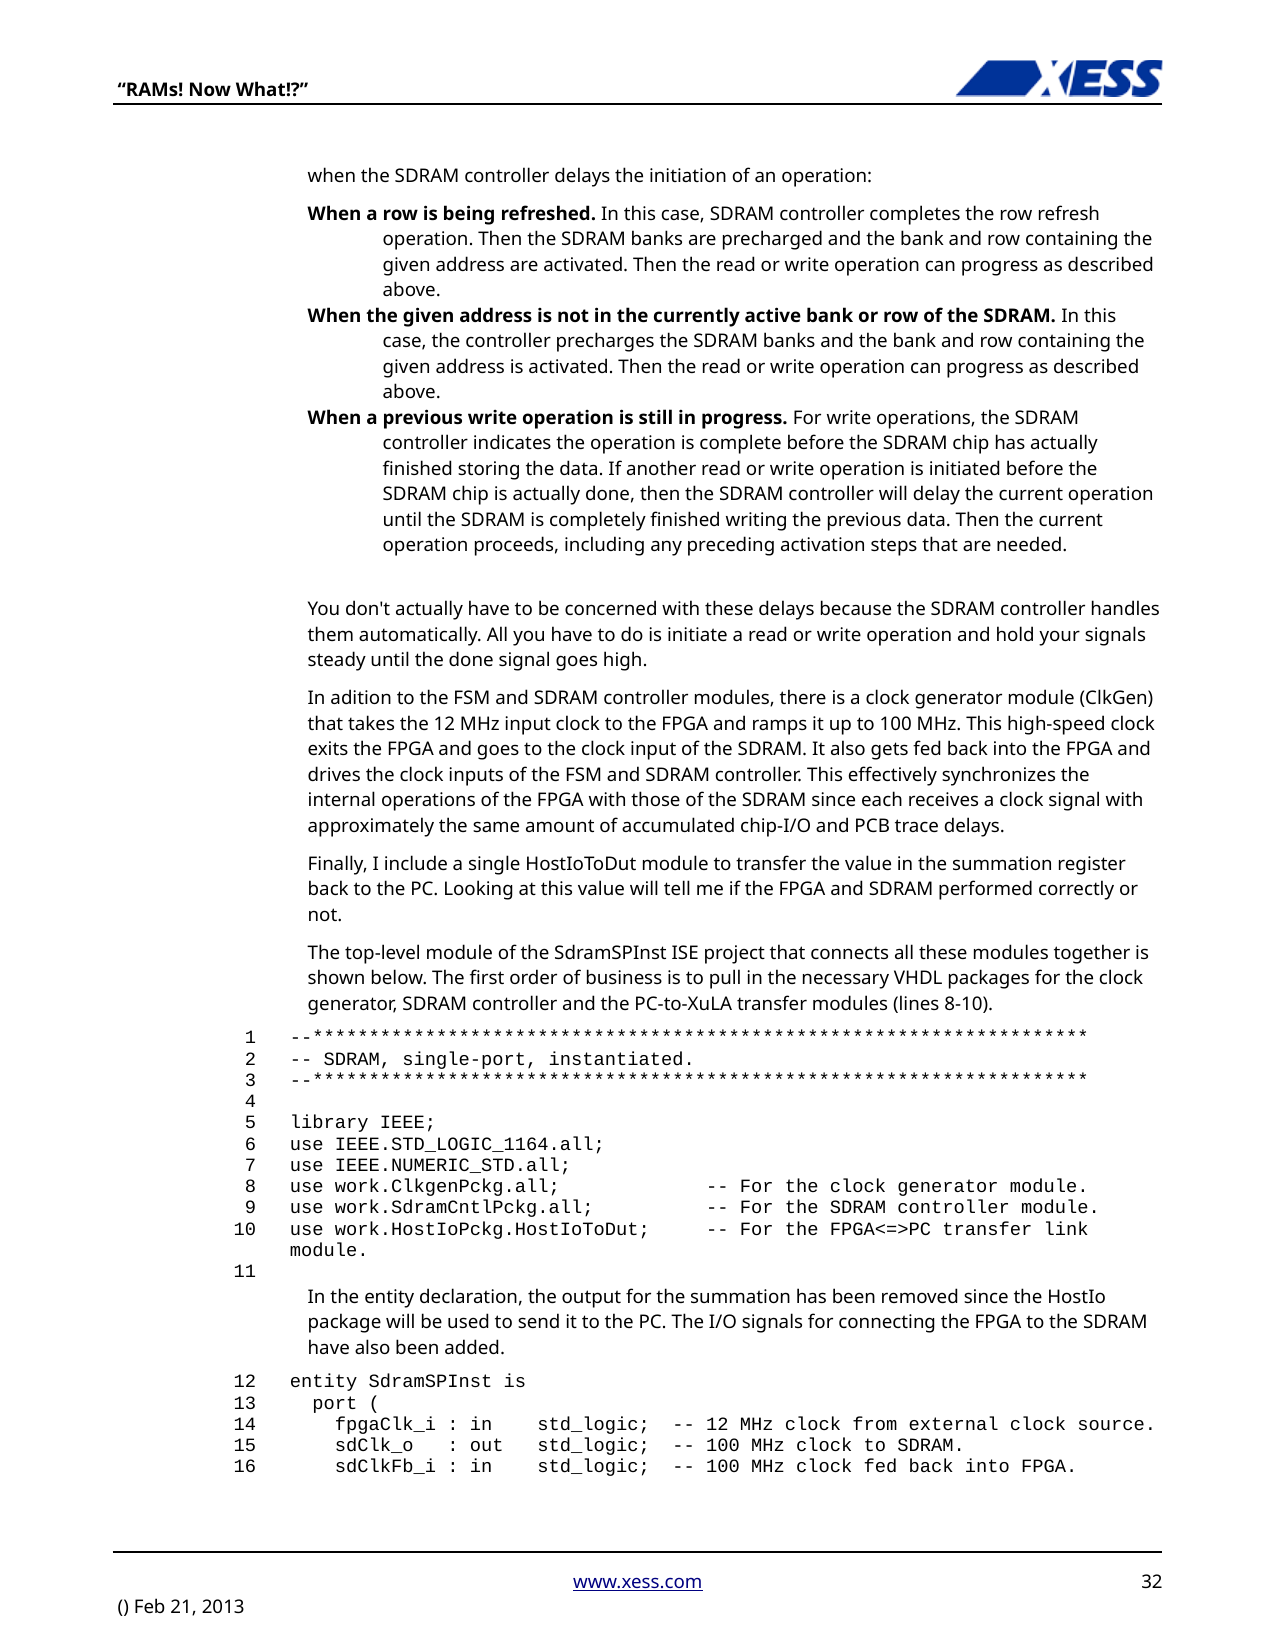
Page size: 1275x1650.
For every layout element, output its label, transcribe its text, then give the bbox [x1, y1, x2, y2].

text In adition to the FSM and SDRAM controller modules, there is a clock generator module (ClkGen) that takes the 12 MHz input clock to the FPGA and ramps it up to 100 MHz. This high-speed clock exits the FPGA and goes to the clock input of the SDRAM. It also gets fed back into the FPGA and drives the clock inputs of the FSM and SDRAM controller. This effectively synchronizes the internal operations of the FPGA with those of the SDRAM since each receives a clock signal with approximately the same amount of accumulated chip-I/O and PCB trace delays. [307, 684, 1162, 837]
text In the entity declaration, the output for the summation has been removed since the HostIo package will be used to send it to the PC. The I/O signals for connecting the FPGA to the SDRAM have also been added. [307, 1283, 1162, 1360]
list use work.ClkgenPckg.all; -- For the clock generator module. [289, 1177, 1162, 1198]
list use IEEE.NUMERIC_STD.all; [289, 1156, 1162, 1177]
list -- SDRAM, single-port, instantiated. [289, 1049, 1162, 1071]
list --********************************************************************* [289, 1028, 1162, 1049]
list port ( [289, 1393, 1162, 1415]
text When a row is being refreshed. In this case, SDRAM controller completes the row refresh operation. Then the SDRAM banks are precharged and the bank and row containing the given address are activated. Then the read or write operation can progress as described above. [307, 200, 1162, 302]
list fpgaClk_i : in std_logic; -- 12 MHz clock from external clock source. [289, 1415, 1162, 1436]
list sdClkFb_i : in std_logic; -- 100 MHz clock fed back into FPGA. [289, 1457, 1162, 1478]
text When the given address is not in the currently active bank or row of the SDRAM. In this case, the controller precharges the SDRAM banks and the bank and row containing the given address is activated. Then the read or write operation can progress as described above. [307, 302, 1162, 404]
list library IEEE; [289, 1113, 1162, 1134]
list sdClk_o : out std_logic; -- 100 MHz clock to SDRAM. [289, 1436, 1162, 1457]
list use work.HostIoPckg.HostIoToDut; -- For the FPGA<=>PC transfer link module. [289, 1219, 1162, 1262]
list use IEEE.STD_LOGIC_1164.all; [289, 1134, 1162, 1156]
list entity SdramSPInst is [289, 1372, 1162, 1393]
text when the SDRAM controller delays the initiation of an operation: [307, 162, 1162, 187]
text The top-level module of the SdramSPInst ISE project that connects all these modules together is shown below. The first order of business is to pull in the necessary VHDL packages for the clock generator, SDRAM controller and the PC-to-XuLA transfer modules (lines 8-10). [307, 939, 1162, 1016]
list use work.SdramCntlPckg.all; -- For the SDRAM controller module. [289, 1198, 1162, 1219]
text Finally, I include a single HostIoToDut module to transfer the value in the summation register back to the PC. Looking at this value will tell me if the FPGA and SDRAM performed correctly or not. [307, 850, 1162, 927]
text When a previous write operation is still in progress. For write operations, the SDRAM controller indicates the operation is complete before the SDRAM chip has actually finished storing the data. If another read or write operation is initiated before the SDRAM chip is actually done, then the SDRAM controller will delay the current operation until the SDRAM is completely finished writing the previous data. Then the current operation proceeds, including any preceding activation steps that are needed. [307, 404, 1162, 557]
picture [955, 60, 1163, 97]
list --********************************************************************* [289, 1071, 1162, 1092]
text You don't actually have to be concerned with these delays because the SDRAM controller handles them automatically. All you have to do is initiate a read or write operation and hold your signals steady until the done signal goes high. [307, 595, 1162, 672]
